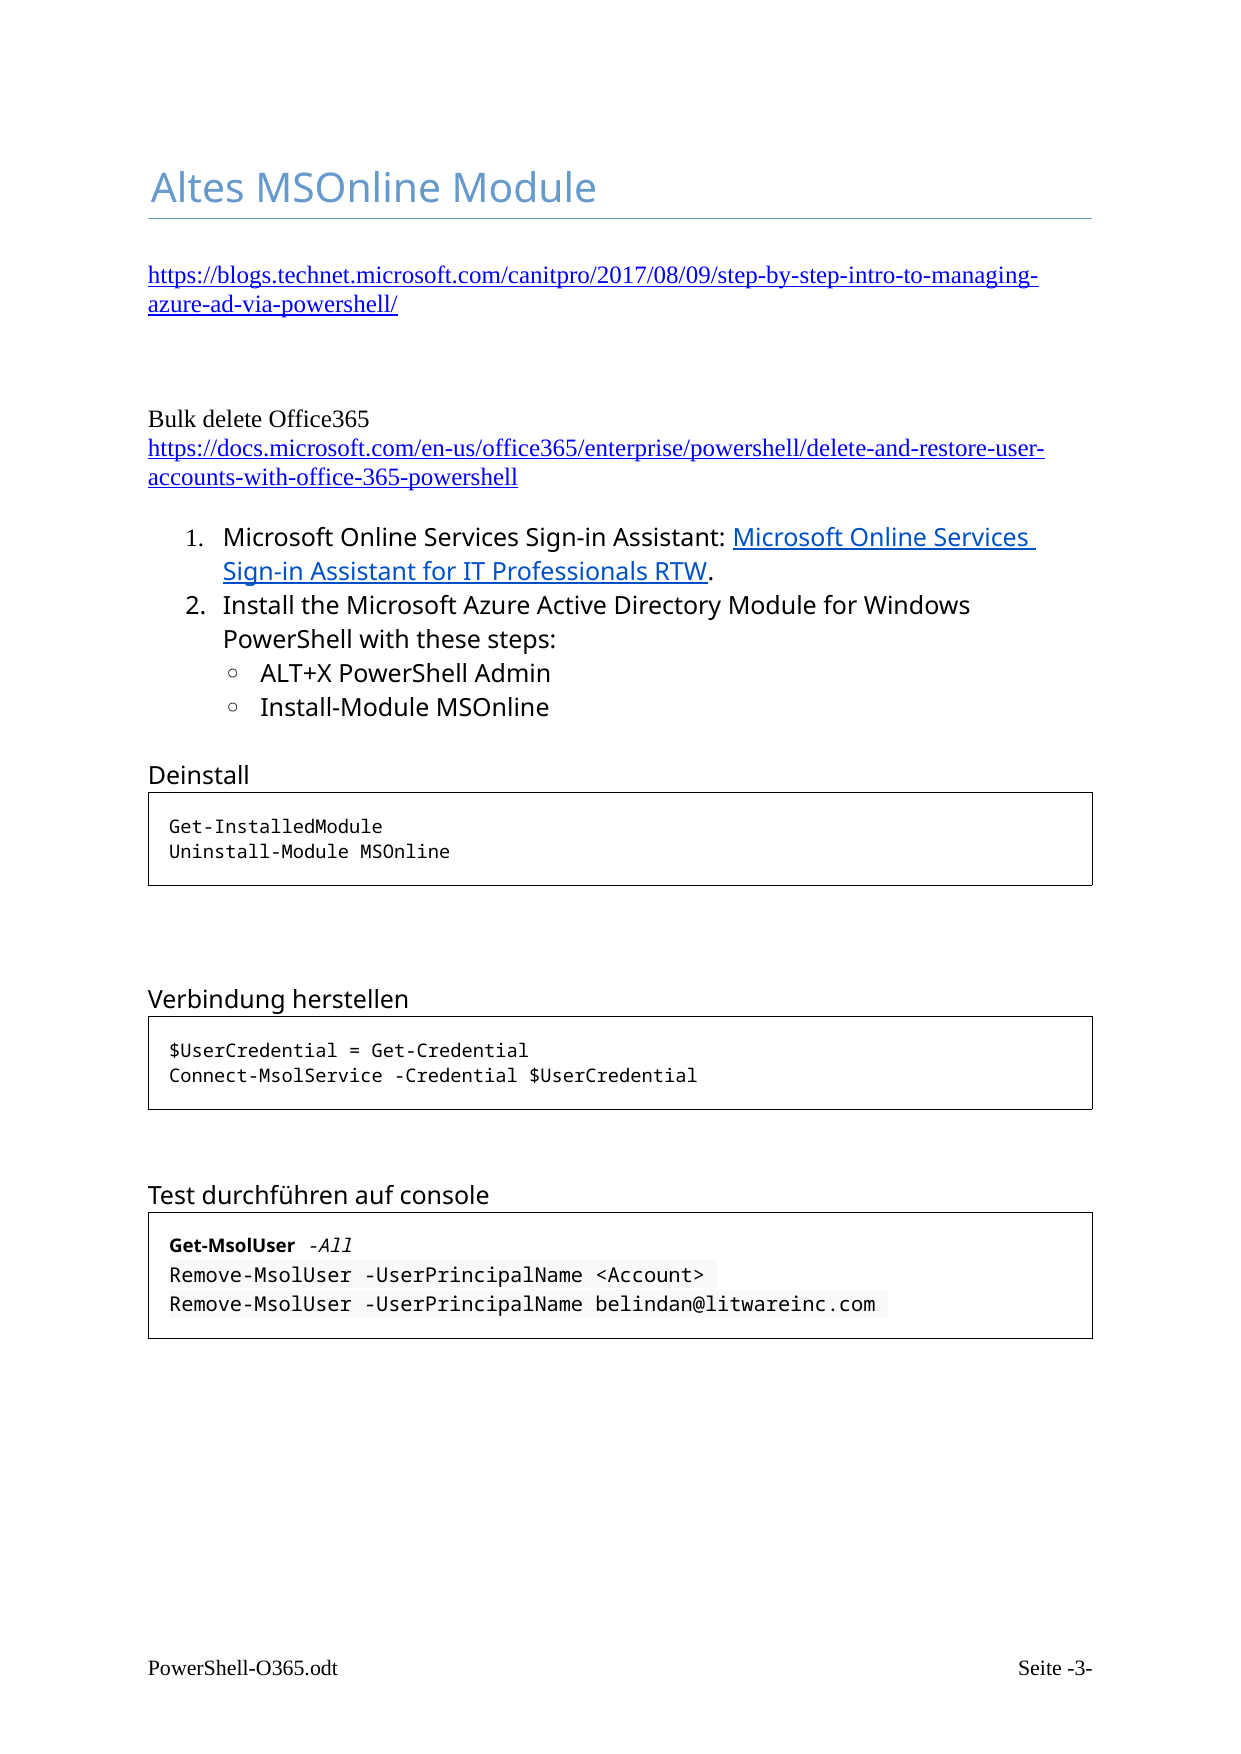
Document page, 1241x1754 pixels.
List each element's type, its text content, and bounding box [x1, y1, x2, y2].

text Uninstall-Module MSOnline [149, 817, 1092, 885]
text $UserCredential = Get-Credential [149, 1017, 1092, 1041]
list Install the Microsoft Azure Active Directory Module for Windows PowerShell with these steps: [185, 587, 1092, 656]
text Test durchführen auf console [148, 1177, 1092, 1212]
list Microsoft Online Services Sign-in Assistant: Microsoft Online Services Sign-in Assistant for IT Professionals RTW. [185, 519, 1092, 587]
text Remove-MsolUser -UserPrincipalName belindan@litwareinc.com [149, 1267, 1092, 1338]
text Get-MsolUser -All [149, 1213, 1092, 1237]
text Remove-MsolUser -UserPrincipalName <Account> [149, 1237, 1092, 1267]
text https://docs.microsoft.com/en-us/office365/enterprise/powershell/delete-and-restore-user-accounts-with-office-365-powershell [148, 433, 1092, 491]
list ALT+X PowerShell Admin [223, 656, 1092, 689]
text https://blogs.technet.microsoft.com/canitpro/2017/08/09/step-by-step-intro-to-managing-azure-ad-via-powershell/ [148, 261, 1092, 318]
text Connect-MsolService -Credential $UserCredential [149, 1041, 1092, 1109]
list Install-Module MSOnline [223, 689, 1092, 724]
text Verbindung herstellen [148, 982, 1092, 1016]
text Bulk delete Office365 [148, 404, 1092, 433]
text Get-InstalledModule [149, 793, 1092, 817]
text Deinstall [148, 758, 1092, 792]
subtitle Altes MSOnline Module [148, 156, 1092, 218]
